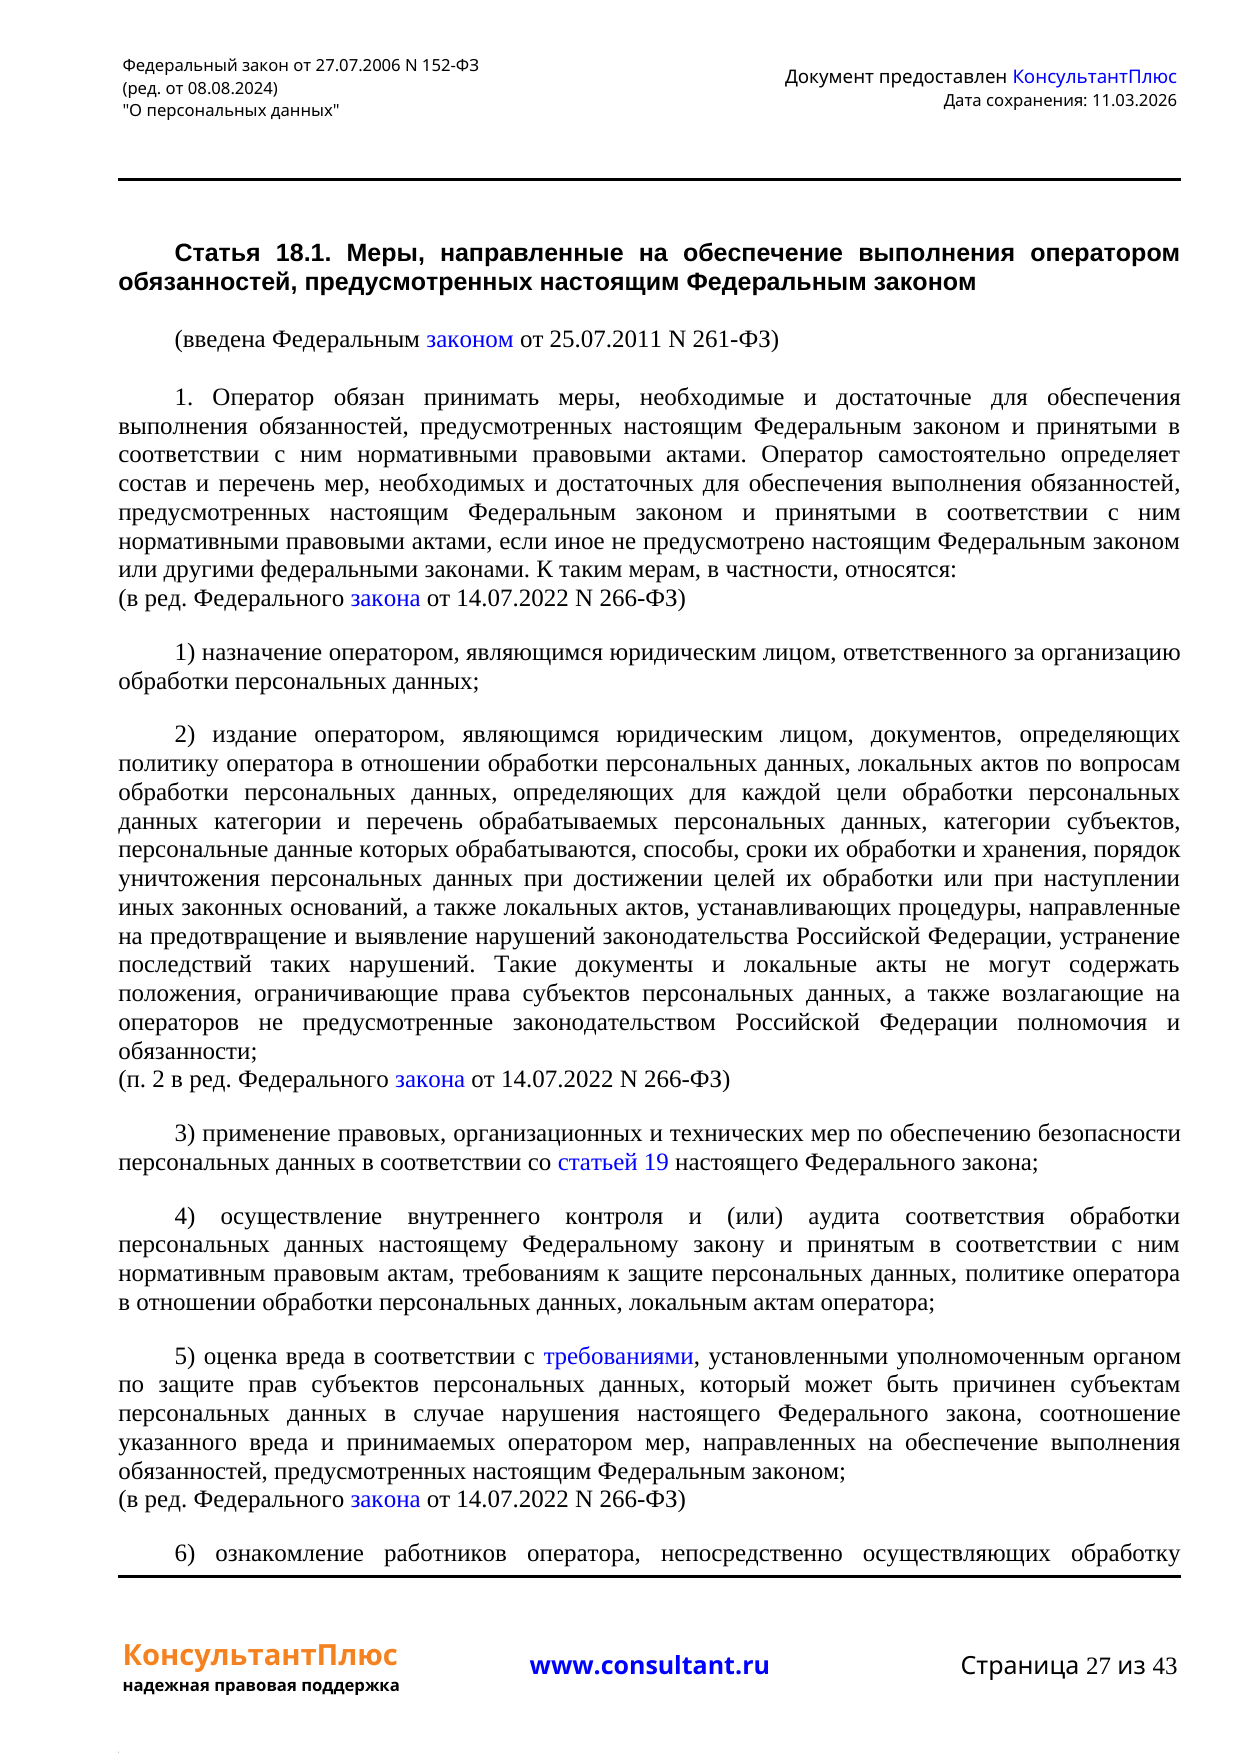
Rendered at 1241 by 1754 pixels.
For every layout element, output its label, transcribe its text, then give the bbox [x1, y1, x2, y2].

text 3) применение правовых, организационных и технических мер по обеспечению безопасности персональных данных в соответствии со статьей 19 настоящего Федерального закона; [118, 1118, 1181, 1176]
text 4) осуществление внутреннего контроля и (или) аудита соответствия обработки персональных данных настоящему Федеральному закону и принятым в соответствии с ним нормативным правовым актам, требованиям к защите персональных данных, политике оператора в отношении обработки персональных данных, локальным актам оператора; [118, 1201, 1181, 1316]
text 1) назначение оператором, являющимся юридическим лицом, ответственного за организацию обработки персональных данных; [118, 637, 1181, 694]
text (в ред. Федерального закона от 14.07.2022 N 266-ФЗ) [118, 1484, 1181, 1513]
title Статья 18.1. Меры, направленные на обеспечение выполнения оператором обязанностей, предусмотренных настоящим Федеральным законом [118, 238, 1181, 296]
text 6) ознакомление работников оператора, непосредственно осуществляющих обработку [118, 1538, 1181, 1567]
text 1. Оператор обязан принимать меры, необходимые и достаточные для обеспечения выполнения обязанностей, предусмотренных настоящим Федеральным законом и принятыми в соответствии с ним нормативными правовыми актами. Оператор самостоятельно определяет состав и перечень мер, необходимых и достаточных для обеспечения выполнения обязанностей, предусмотренных настоящим Федеральным законом и принятыми в соответствии с ним нормативными правовыми актами, если иное не предусмотрено настоящим Федеральным законом или другими федеральными законами. К таким мерам, в частности, относятся: [118, 382, 1181, 583]
text 2) издание оператором, являющимся юридическим лицом, документов, определяющих политику оператора в отношении обработки персональных данных, локальных актов по вопросам обработки персональных данных, определяющих для каждой цели обработки персональных данных категории и перечень обрабатываемых персональных данных, категории субъектов, персональные данные которых обрабатываются, способы, сроки их обработки и хранения, порядок уничтожения персональных данных при достижении целей их обработки или при наступлении иных законных оснований, а также локальных актов, устанавливающих процедуры, направленные на предотвращение и выявление нарушений законодательства Российской Федерации, устранение последствий таких нарушений. Такие документы и локальные акты не могут содержать положения, ограничивающие права субъектов персональных данных, а также возлагающие на операторов не предусмотренные законодательством Российской Федерации полномочия и обязанности; [118, 719, 1181, 1064]
text 5) оценка вреда в соответствии с требованиями, установленными уполномоченным органом по защите прав субъектов персональных данных, который может быть причинен субъектам персональных данных в случае нарушения настоящего Федерального закона, соотношение указанного вреда и принимаемых оператором мер, направленных на обеспечение выполнения обязанностей, предусмотренных настоящим Федеральным законом; [118, 1341, 1181, 1484]
text (введена Федеральным законом от 25.07.2011 N 261-ФЗ) [118, 324, 1181, 353]
text (п. 2 в ред. Федерального закона от 14.07.2022 N 266-ФЗ) [118, 1064, 1181, 1093]
text (в ред. Федерального закона от 14.07.2022 N 266-ФЗ) [118, 583, 1181, 612]
